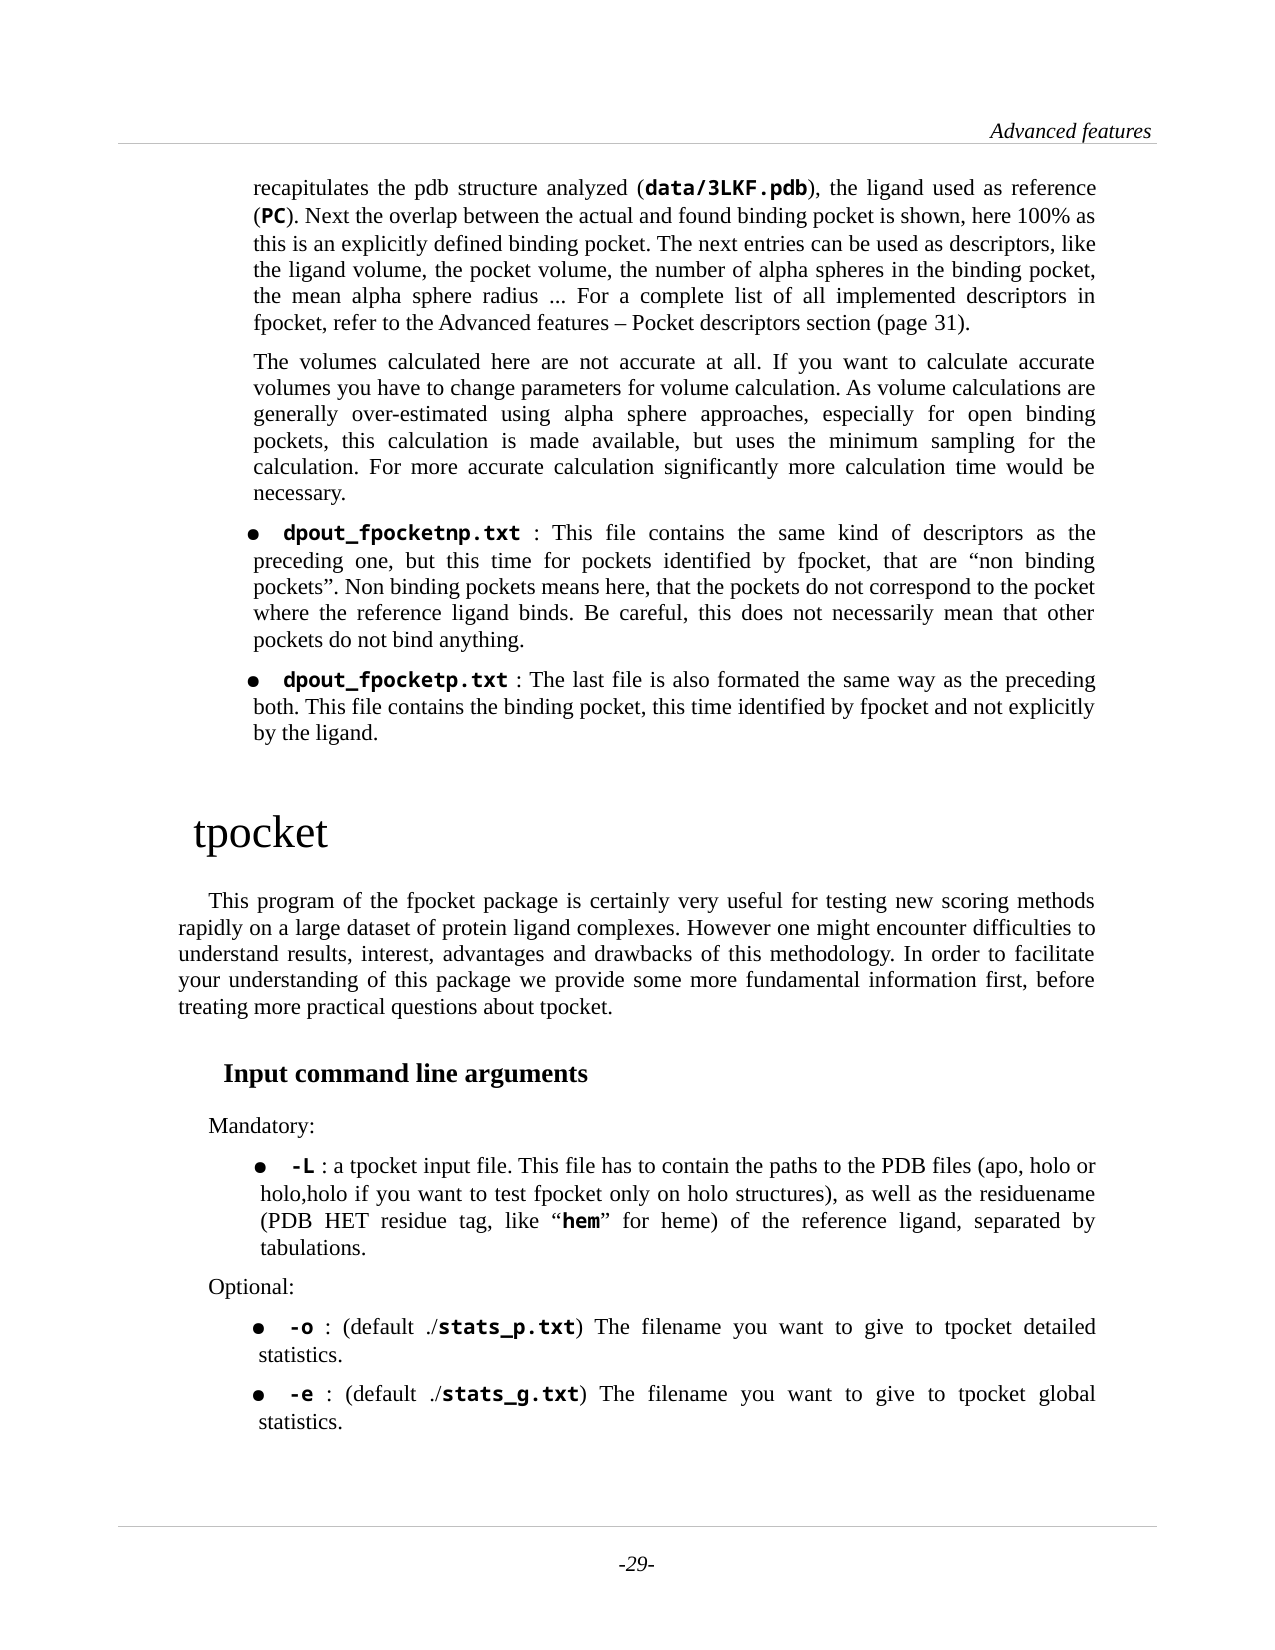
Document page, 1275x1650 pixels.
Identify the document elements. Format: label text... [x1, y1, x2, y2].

list dpout_fpocketp.txt : The last file is also formated the same way as the preceding both. This file contains the binding pocket, this time identified by fpocket and not explicitly by the ligand. [216, 665, 1097, 746]
list dpout_fpocketnp.txt : This file contains the same kind of descriptors as the preceding one, but this time for pockets identified by fpocket, that are “non binding pockets”. Non binding pockets means here, that the pockets do not correspond to the pocket where the reference ligand binds. Be careful, this does not necessarily mean that other pockets do not bind anything. [216, 518, 1097, 652]
list -o : (default ./stats_p.txt) The filename you want to give to tpocket detailed statistics. [221, 1312, 1097, 1367]
list -L : a tpocket input file. This file has to contain the paths to the PDB files (apo, holo or holo,holo if you want to test fpocket only on holo structures), as well as the residuename (PDB HET residue tag, like “hem” for heme) of the reference ligand, separated by tabulations. [223, 1151, 1097, 1261]
list -e : (default ./stats_g.txt) The filename you want to give to tpocket global statistics. [221, 1379, 1097, 1434]
list recapitulates the pdb structure analyzed (data/3LKF.pdb), the ligand used as reference (PC). Next the overlap between the actual and found binding pocket is shown, here 100% as this is an explicitly defined binding pocket. The next entries can be used as descriptors, like the ligand volume, the pocket volume, the number of alpha spheres in the binding pocket, the mean alpha sphere radius ... For a complete list of all implemented descriptors in fpocket, refer to the Advanced features – Pocket descriptors section (page 31). [216, 173, 1097, 335]
text This program of the fpocket package is certainly very useful for testing new scoring methods rapidly on a large dataset of protein ligand complexes. However one might encounter difficulties to understand results, interest, advantages and drawbacks of this methodology. In order to facilitate your understanding of this package we provide some more fundamental information first, before treating more practical questions about tpocket. [178, 887, 1097, 1019]
subtitle tpocket [193, 805, 1157, 857]
text Mandatory: [178, 1112, 1097, 1139]
subtitle Input command line arguments [223, 1057, 1157, 1088]
list The volumes calculated here are not accurate at all. If you want to calculate accurate volumes you have to change parameters for volume calculation. As volume calculations are generally over-estimated using alpha sphere approaches, especially for open binding pockets, this calculation is made available, but uses the minimum sampling for the calculation. For more accurate calculation significantly more calculation time would be necessary. [216, 348, 1097, 506]
text Optional: [178, 1273, 1097, 1300]
